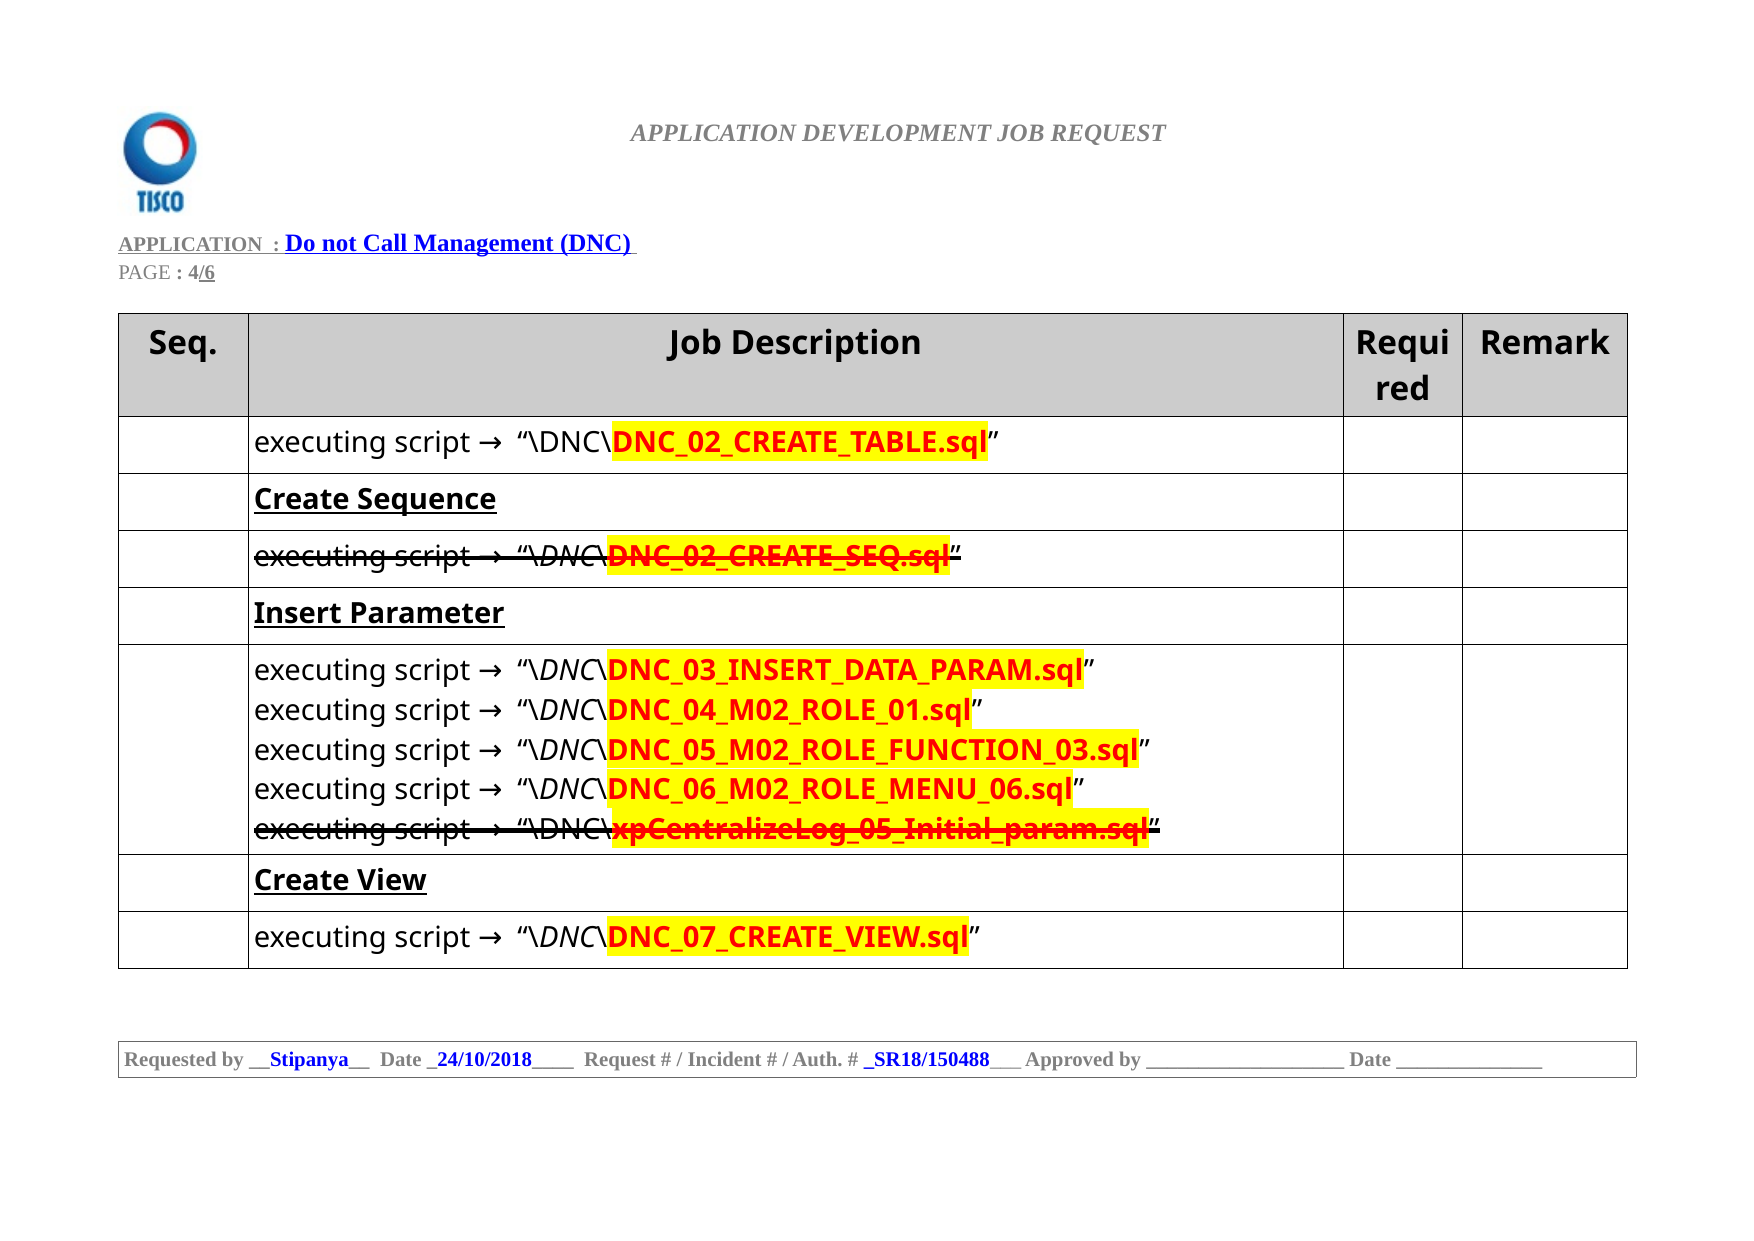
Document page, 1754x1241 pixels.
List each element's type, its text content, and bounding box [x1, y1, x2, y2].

table_cell [1463, 417, 1627, 473]
table_cell [1344, 417, 1462, 473]
table_cell [119, 474, 248, 529]
table_cell [1344, 474, 1462, 529]
table_cell [1463, 645, 1627, 853]
table_cell [1344, 531, 1462, 587]
table_cell executing script → “\DNC\DNC_02_CREATE_TABLE.sql” [249, 417, 1343, 473]
table_cell executing script → “\DNC\DNC_02_CREATE_SEQ.sql” [249, 531, 1343, 587]
table_cell [119, 588, 248, 643]
table_cell [1463, 912, 1627, 967]
table_cell [1344, 645, 1462, 853]
table_cell [1463, 588, 1627, 643]
table_cell [119, 531, 248, 587]
table_cell [119, 645, 248, 853]
table_cell executing script → “\DNC\DNC_07_CREATE_VIEW.sql” [249, 912, 1343, 967]
table_cell [119, 912, 248, 967]
table_cell Create View [249, 855, 1343, 911]
table_cell Create Sequence [249, 474, 1343, 529]
table_cell [119, 417, 248, 473]
table_cell [1344, 588, 1462, 643]
table_cell [119, 855, 248, 911]
table_header Remark [1463, 314, 1627, 416]
table_cell [1463, 474, 1627, 529]
table_cell [1344, 912, 1462, 967]
table_header Seq. [119, 314, 248, 416]
table_header Required [1344, 314, 1462, 416]
table_cell [1463, 855, 1627, 911]
table_cell [1344, 855, 1462, 911]
table_cell Insert Parameter [249, 588, 1343, 643]
table_cell [1463, 531, 1627, 587]
picture [116, 106, 203, 216]
table_header Job Description [249, 314, 1343, 416]
table_cell executing script → “\DNC\DNC_03_INSERT_DATA_PARAM.sql” executing script → “\DNC\DNC_04_M02_ROLE_01.sql” executing script → “\DNC\DNC_05_M02_ROLE_FUNCTION_03.sql” executing script → “\DNC\DNC_06_M02_ROLE_MENU_06.sql” executing script → “\DNC\xpCentralizeLog_05_Initial_param.sql” [249, 645, 1343, 853]
